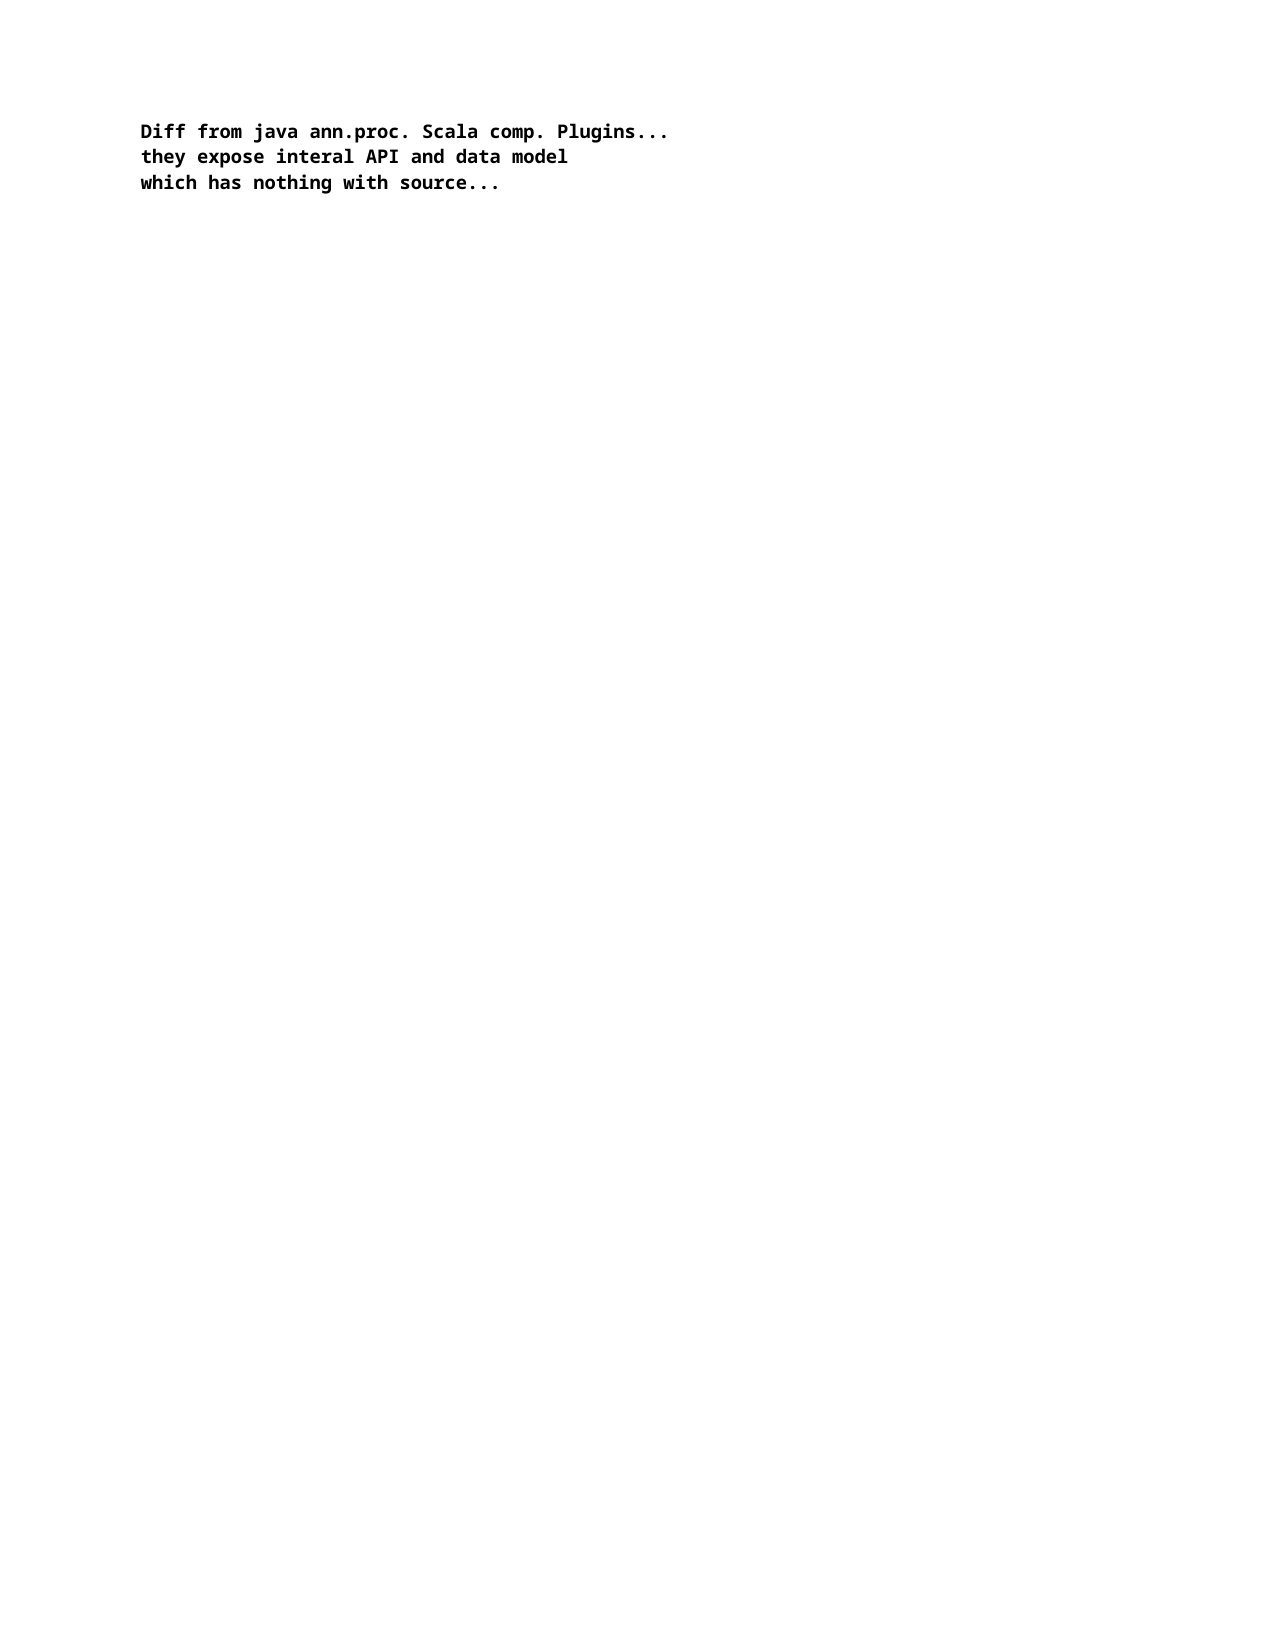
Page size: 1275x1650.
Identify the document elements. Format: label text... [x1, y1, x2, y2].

text which has nothing with source... [118, 169, 1157, 195]
text Diff from java ann.proc. Scala comp. Plugins... [118, 118, 1157, 144]
text they expose interal API and data model [118, 144, 1157, 169]
